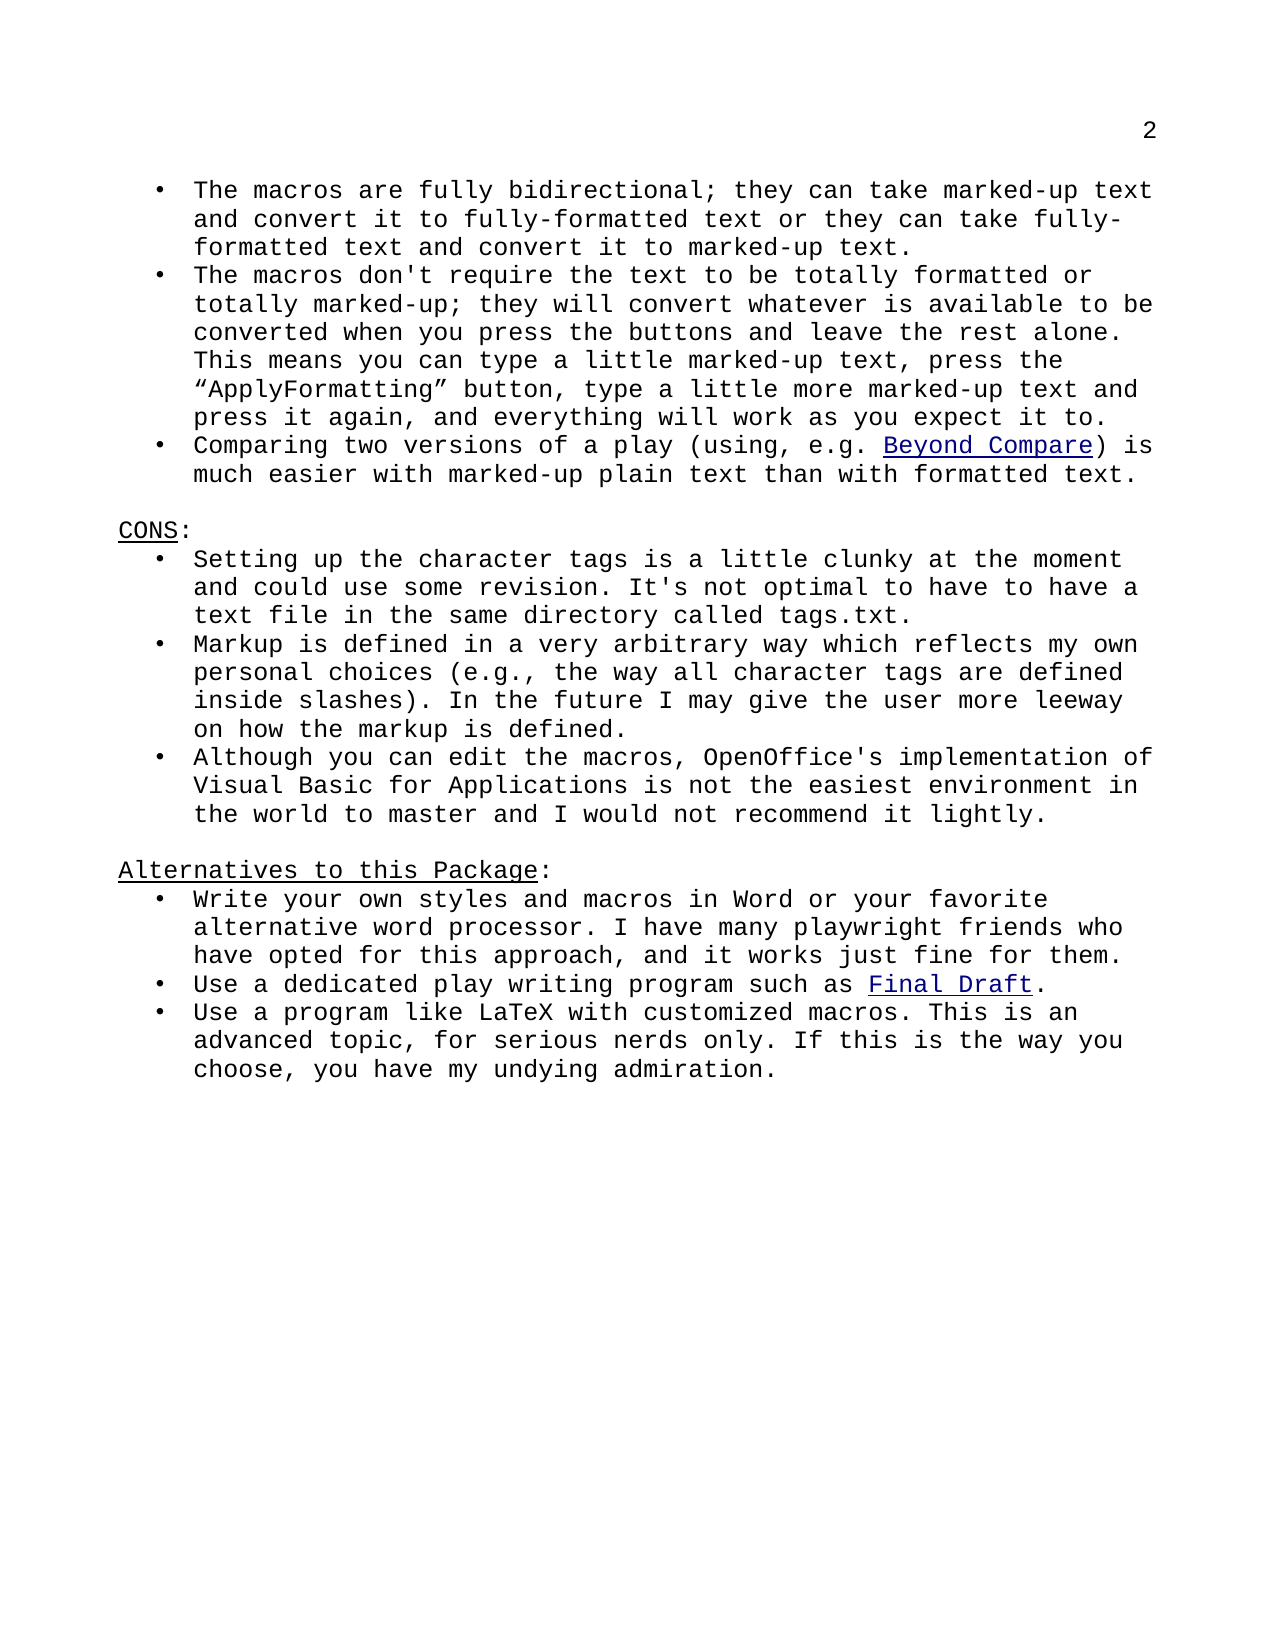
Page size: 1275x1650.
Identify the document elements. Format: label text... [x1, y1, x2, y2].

list The macros are fully bidirectional; they can take marked-up text and convert it to fully-formatted text or they can take fully-formatted text and convert it to marked-up text. [156, 178, 1157, 263]
list Use a dedicated play writing program such as Final Draft. [156, 971, 1157, 1000]
text CONS: [118, 518, 1157, 546]
list Markup is defined in a very arbitrary way which reflects my own personal choices (e.g., the way all character tags are defined inside slashes). In the future I may give the user more leeway on how the markup is defined. [156, 631, 1157, 745]
list Although you can edit the macros, OpenOffice's implementation of Visual Basic for Applications is not the easiest environment in the world to master and I would not recommend it lightly. [156, 745, 1157, 830]
list Comparing two versions of a play (using, e.g. Beyond Compare) is much easier with marked-up plain text than with formatted text. [156, 433, 1157, 490]
list Write your own styles and macros in Word or your favorite alternative word processor. I have many playwright friends who have opted for this approach, and it works just fine for them. [156, 886, 1157, 971]
list Setting up the character tags is a little clunky at the moment and could use some revision. It's not optimal to have to have a text file in the same directory called tags.txt. [156, 546, 1157, 631]
text Alternatives to this Package: [118, 858, 1157, 886]
list Use a program like LaTeX with customized macros. This is an advanced topic, for serious nerds only. If this is the way you choose, you have my undying admiration. [156, 1000, 1157, 1085]
list The macros don't require the text to be totally formatted or totally marked-up; they will convert whatever is available to be converted when you press the buttons and leave the rest alone. This means you can type a little marked-up text, press the “ApplyFormatting” button, type a little more marked-up text and press it again, and everything will work as you expect it to. [156, 263, 1157, 433]
